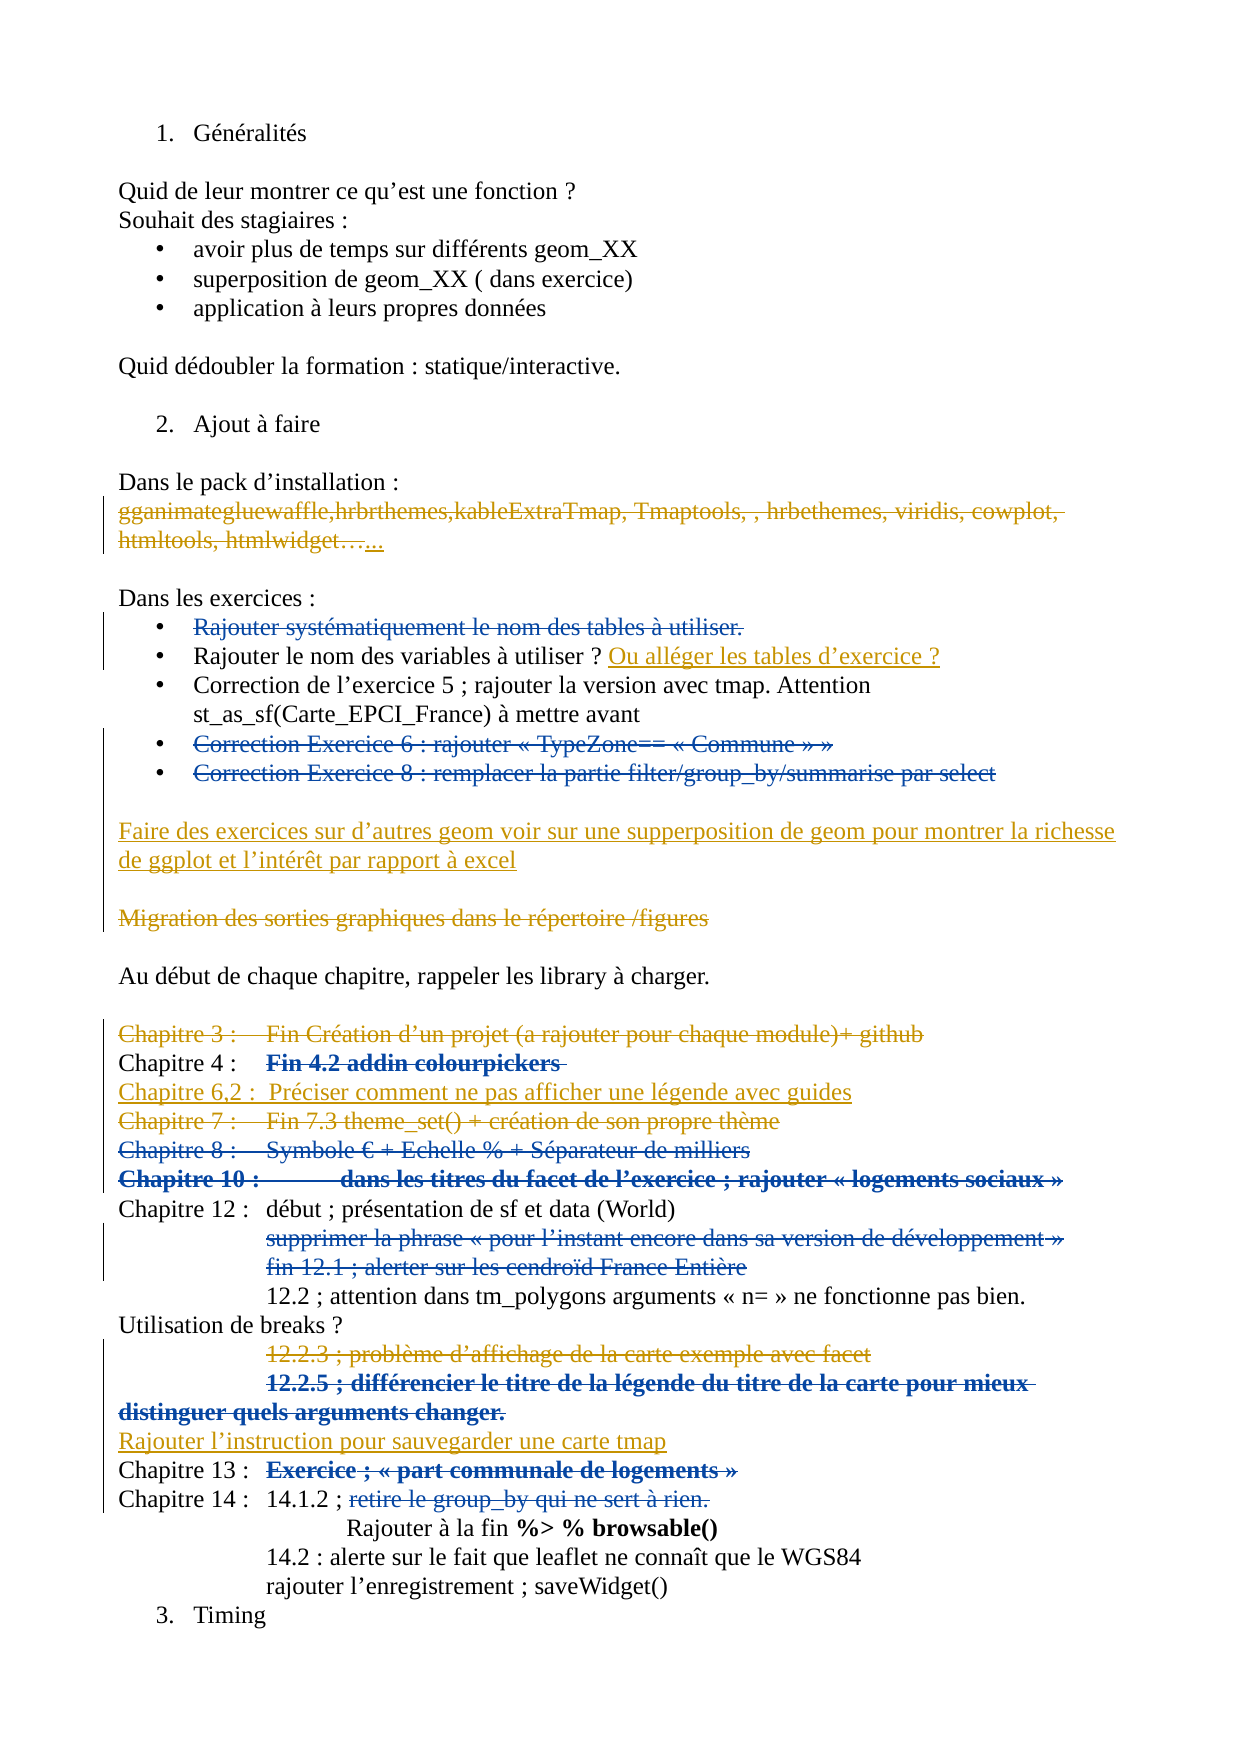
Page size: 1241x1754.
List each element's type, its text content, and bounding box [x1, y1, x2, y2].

text Au début de chaque chapitre, rappeler les library à charger. [118, 961, 1122, 990]
list avoir plus de temps sur différents geom_XX [156, 234, 1122, 263]
list Correction de l’exercice 5 ; rajouter la version avec tmap. Attention st_as_sf(Carte_EPCI_France) à mettre avant [156, 670, 1122, 728]
text Rajouter l’instruction pour sauvegarder une carte tmap [118, 1426, 1122, 1455]
text Chapitre 4 : Fin 4.2 addin colourpickers [118, 1048, 1122, 1077]
text Chapitre 12 : début ; présentation de sf et data (World) [118, 1193, 1122, 1222]
text Chapitre 6,2 : Préciser comment ne pas afficher une légende avec guides [118, 1077, 1122, 1106]
list Rajouter le nom des variables à utiliser ? Ou alléger les tables d’exercice ? [156, 641, 1122, 670]
text Dans le pack d’installation : [118, 467, 1122, 496]
text rajouter l’enregistrement ; saveWidget() [118, 1571, 1122, 1600]
text Souhait des stagiaires : [118, 205, 1122, 234]
list Généralités [156, 118, 1122, 147]
text Dans les exercices : [118, 583, 1122, 612]
text 12.2 ; attention dans tm_polygons arguments « n= » ne fonctionne pas bien. Utilisation de breaks ? [118, 1281, 1122, 1339]
list superposition de geom_XX ( dans exercice) [156, 263, 1122, 292]
text Rajouter à la fin %> % browsable() [118, 1513, 1122, 1542]
text 12.2.5 ; différencier le titre de la légende du titre de la carte pour mieux distinguer quels arguments changer. [118, 1368, 1122, 1426]
text Chapitre 14 : 14.1.2 ; [118, 1484, 1122, 1513]
list Ajout à faire [156, 409, 1122, 438]
text Quid dédoubler la formation : statique/interactive. [118, 351, 1122, 380]
text Chapitre 13 : Exercice ; « part communale de logements » [118, 1455, 1122, 1484]
text Faire des exercices sur d’autres geom voir sur une supperposition de geom pour montrer la richesse de ggplot et l’intérêt par rapport à excel [118, 816, 1122, 874]
list Timing [156, 1600, 1122, 1629]
text Quid de leur montrer ce qu’est une fonction ? [118, 176, 1122, 205]
text 14.2 : alerte sur le fait que leaflet ne connaît que le WGS84 [118, 1542, 1122, 1571]
list application à leurs propres données [156, 292, 1122, 322]
text ... [118, 496, 1122, 554]
